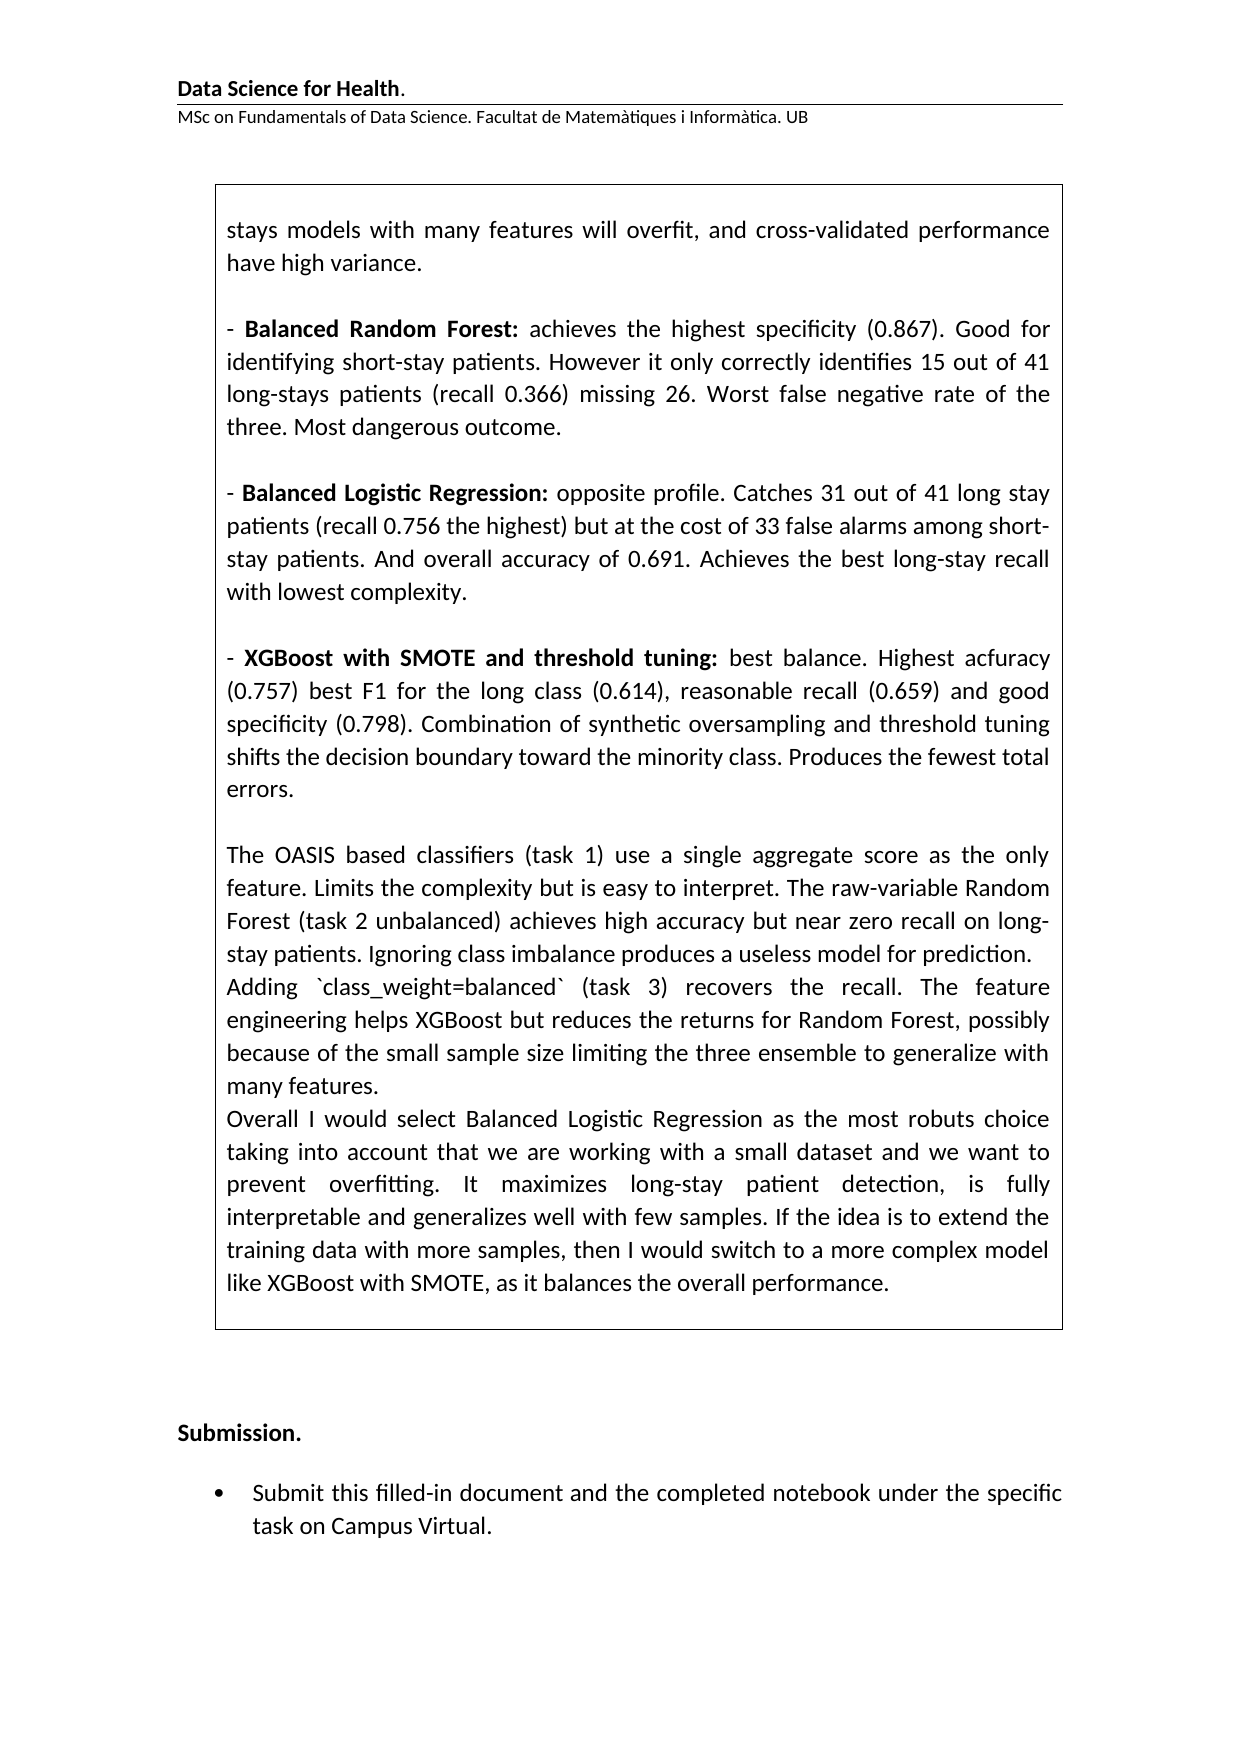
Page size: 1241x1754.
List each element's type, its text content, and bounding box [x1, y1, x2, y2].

table_header stays models with many features will overfit, and cross-validated performance have high variance. - Balanced Random Forest: achieves the highest specificity (0.867). Good for identifying short-stay patients. However it only correctly identifies 15 out of 41 long-stays patients (recall 0.366) missing 26. Worst false negative rate of the three. Most dangerous outcome. - Balanced Logistic Regression: opposite profile. Catches 31 out of 41 long stay patients (recall 0.756 the highest) but at the cost of 33 false alarms among short-stay patients. And overall accuracy of 0.691. Achieves the best long-stay recall with lowest complexity. - XGBoost with SMOTE and threshold tuning: best balance. Highest acfuracy (0.757) best F1 for the long class (0.614), reasonable recall (0.659) and good specificity (0.798). Combination of synthetic oversampling and threshold tuning shifts the decision boundary toward the minority class. Produces the fewest total errors. The OASIS based classifiers (task 1) use a single aggregate score as the only feature. Limits the complexity but is easy to interpret. The raw-variable Random Forest (task 2 unbalanced) achieves high accuracy but near zero recall on long-stay patients. Ignoring class imbalance produces a useless model for prediction. Adding `class_weight=balanced` (task 3) recovers the recall. The feature engineering helps XGBoost but reduces the returns for Random Forest, possibly because of the small sample size limiting the three ensemble to generalize with many features. Overall I would select Balanced Logistic Regression as the most robuts choice taking into account that we are working with a small dataset and we want to prevent overfitting. It maximizes long-stay patient detection, is fully interpretable and generalizes well with few samples. If the idea is to extend the training data with more samples, then I would switch to a more complex model like XGBoost with SMOTE, as it balances the overall performance. [216, 185, 1062, 1329]
text Submission. [177, 1417, 1063, 1448]
list Submit this filled-in document and the completed notebook under the specific task on Campus Virtual. [215, 1477, 1063, 1541]
